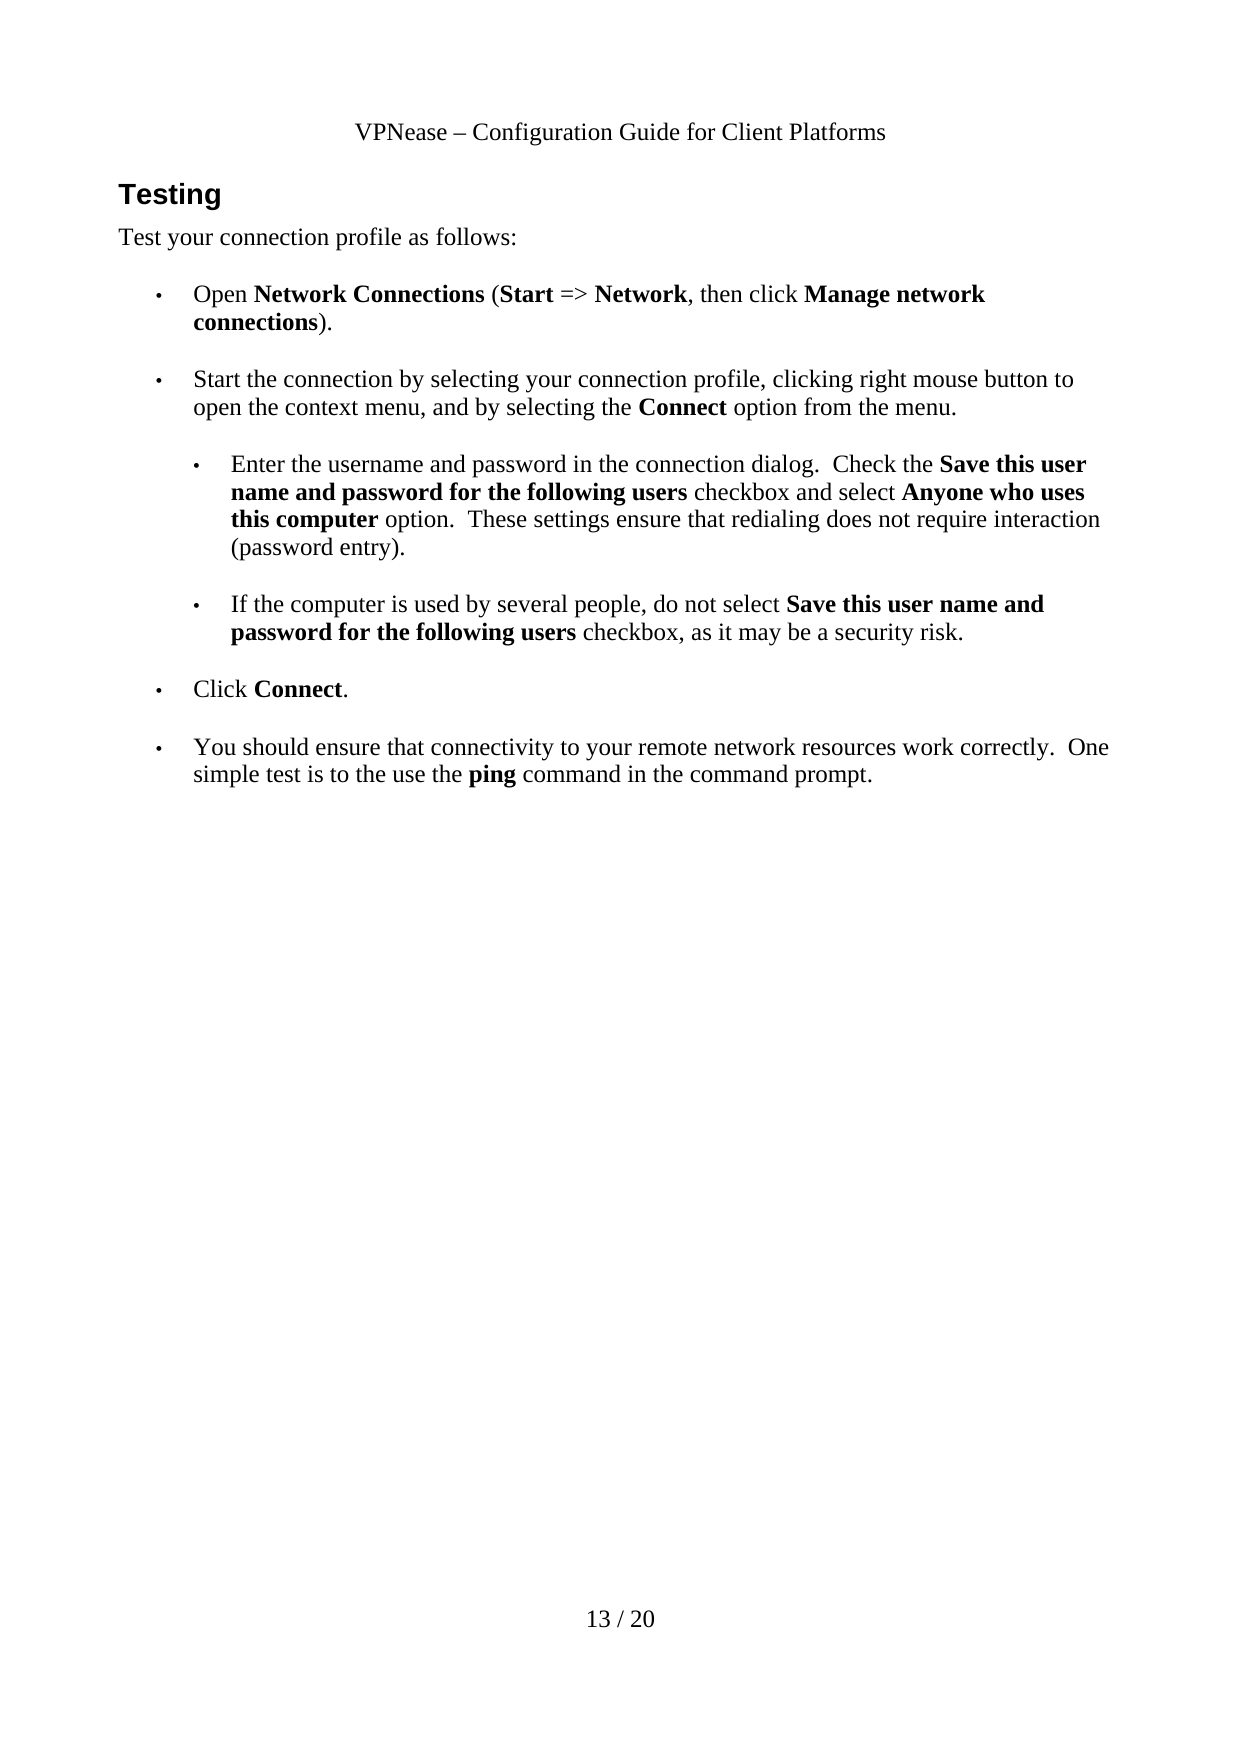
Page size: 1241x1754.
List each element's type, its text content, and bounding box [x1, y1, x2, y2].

text Test your connection profile as follows: [118, 223, 1122, 251]
list You should ensure that connectivity to your remote network resources work correctly. One simple test is to the use the ping command in the command prompt. [156, 733, 1122, 788]
list If the computer is used by several people, do not select Save this user name and password for the following users checkbox, as it may be a security risk. [193, 591, 1122, 646]
list Enter the username and password in the connection dialog. Check the Save this user name and password for the following users checkbox and select Anyone who uses this computer option. These settings ensure that redialing does not require interaction (password entry). [193, 450, 1122, 561]
subtitle Testing [118, 178, 1122, 211]
list Click Connect. [156, 675, 1122, 703]
list Start the connection by selecting your connection profile, clicking right mouse button to open the context menu, and by selecting the Connect option from the menu. [156, 365, 1122, 421]
list Open Network Connections (Start => Network, then click Manage network connections). [156, 280, 1122, 336]
